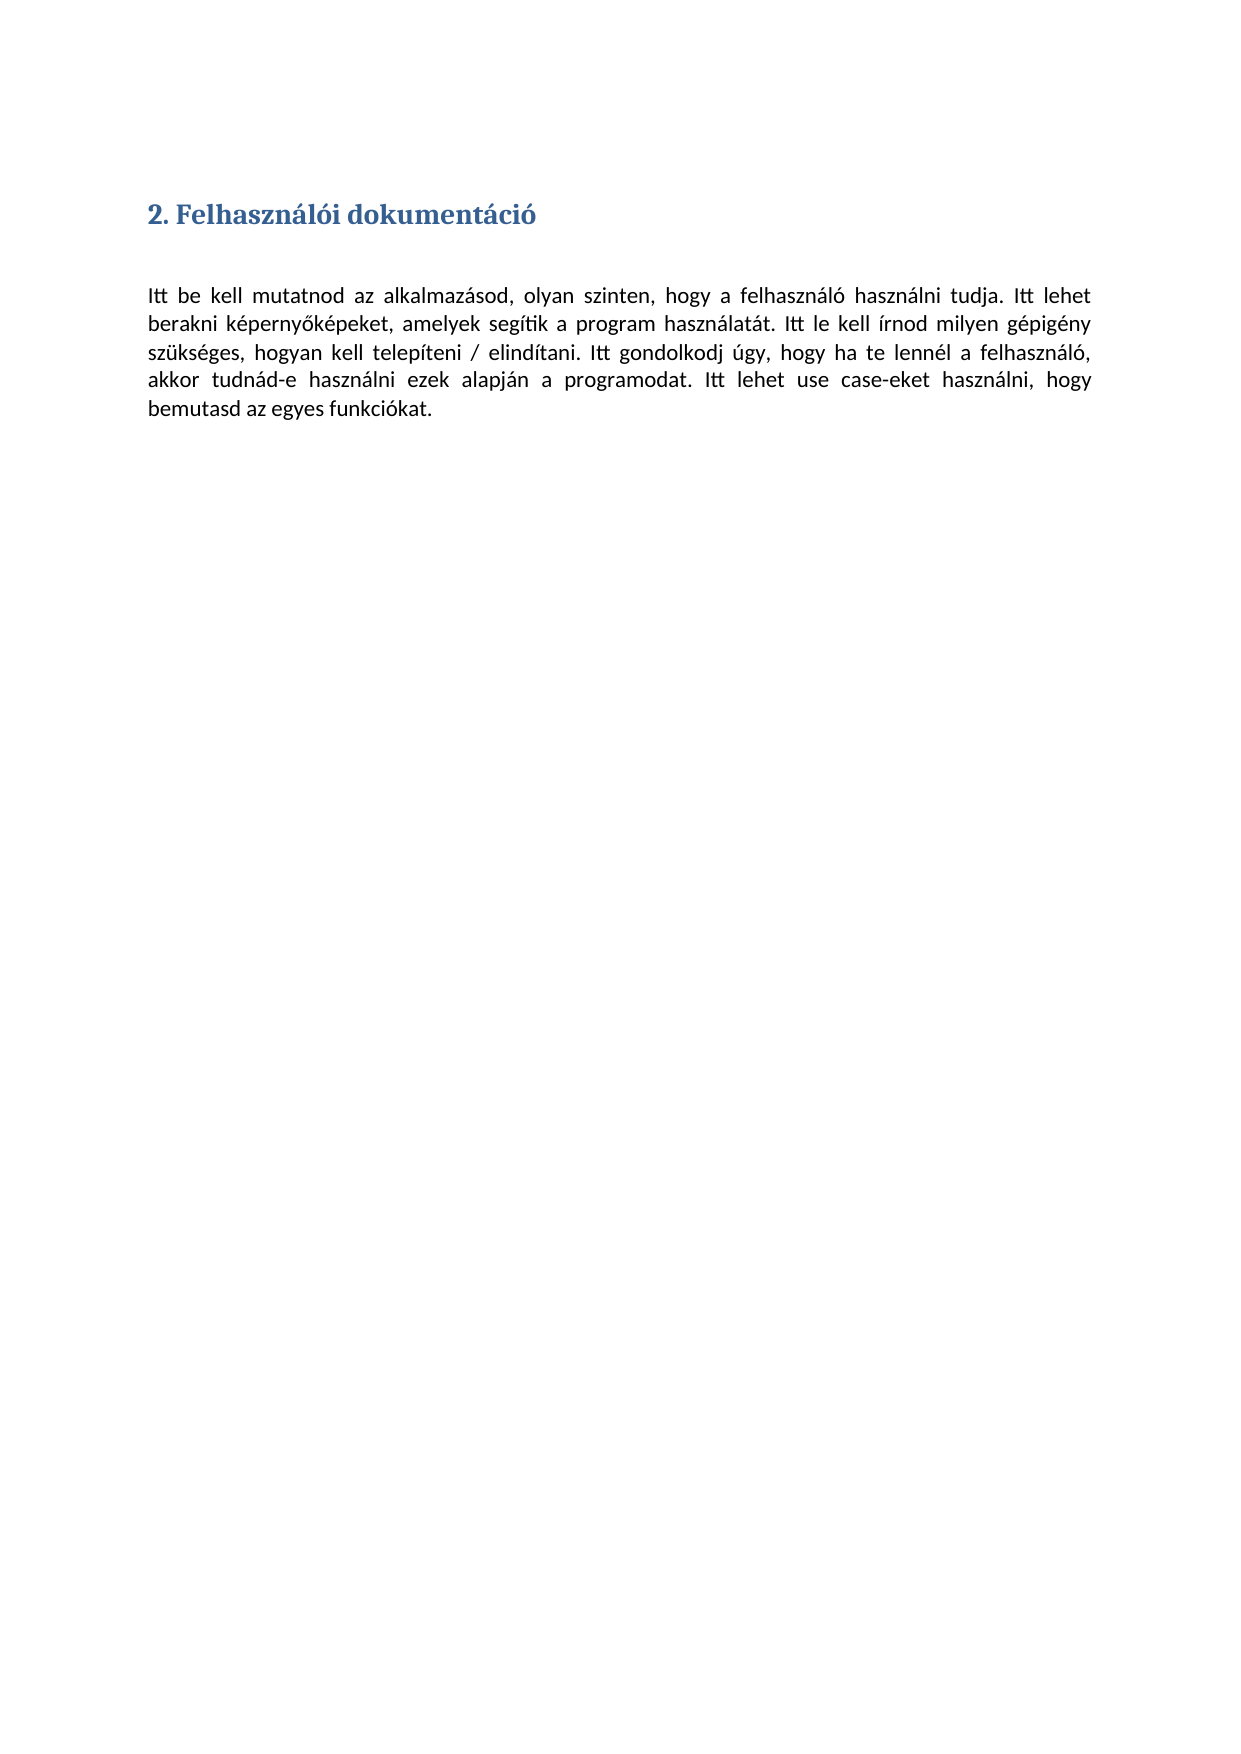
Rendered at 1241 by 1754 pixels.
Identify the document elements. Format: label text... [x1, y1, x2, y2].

text Itt be kell mutatnod az alkalmazásod, olyan szinten, hogy a felhasználó használni tudja. Itt lehet berakni képernyőképeket, amelyek segítik a program használatát. Itt le kell írnod milyen gépigény szükséges, hogyan kell telepíteni / elindítani. Itt gondolkodj úgy, hogy ha te lennél a felhasználó, akkor tudnád-e használni ezek alapján a programodat. Itt lehet use case-eket használni, hogy bemutasd az egyes funkciókat. [148, 282, 1093, 422]
subtitle 2. Felhasználói dokumentáció [148, 198, 1093, 231]
